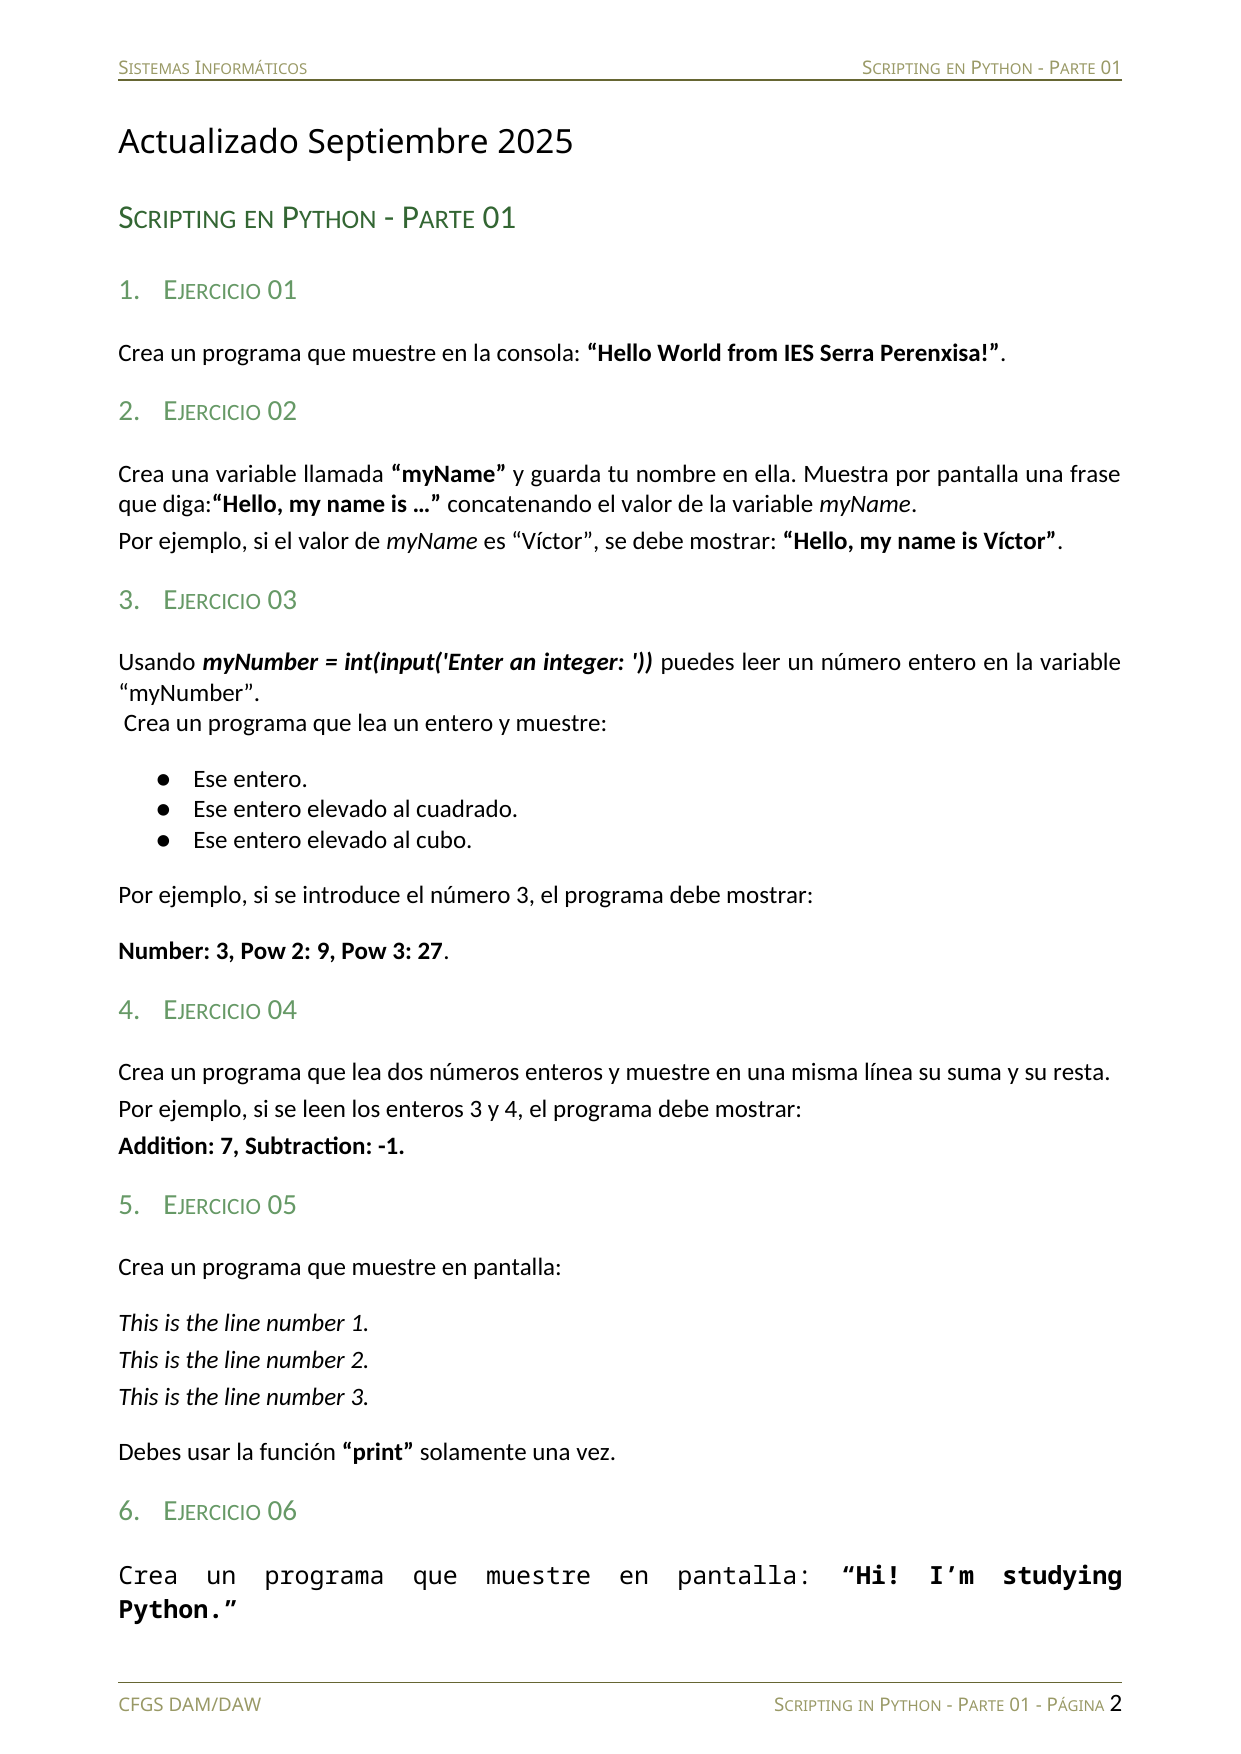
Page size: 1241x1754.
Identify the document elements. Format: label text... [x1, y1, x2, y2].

subtitle Ejercicio 01 [118, 271, 1122, 307]
subtitle Ejercicio 02 [118, 392, 1122, 428]
text Crea una variable llamada “myName” y guarda tu nombre en ella. Muestra por pantalla una frase que diga:“Hello, my name is …” concatenando el valor de la variable myName. [118, 458, 1122, 519]
text This is the line number 1. [118, 1307, 1122, 1337]
text Scripting en Python - Parte 01 [118, 196, 1122, 236]
text This is the line number 2. [118, 1344, 1122, 1374]
text Usando myNumber = int(input('Enter an integer: ')) puedes leer un número entero en la variable “myNumber”. Crea un programa que lea un entero y muestre: [118, 647, 1122, 738]
text This is the line number 3. [118, 1381, 1122, 1411]
text Crea un programa que muestre en pantalla: “Hi! I’m studying Python.” [118, 1558, 1122, 1626]
subtitle Ejercicio 03 [118, 581, 1122, 616]
text Por ejemplo, si se introduce el número 3, el programa debe mostrar: [118, 880, 1122, 910]
text Addition: 7, Subtraction: -1. [118, 1130, 1122, 1161]
text Por ejemplo, si el valor de myName es “Víctor”, se debe mostrar: “Hello, my name is Víctor”. [118, 526, 1122, 556]
subtitle Ejercicio 04 [118, 991, 1122, 1026]
list Ese entero elevado al cubo. [156, 824, 1122, 855]
text Por ejemplo, si se leen los enteros 3 y 4, el programa debe mostrar: [118, 1093, 1122, 1124]
text Crea un programa que muestre en la consola: “Hello World from IES Serra Perenxisa!”. [118, 337, 1122, 367]
subtitle Ejercicio 06 [118, 1492, 1122, 1528]
list Ese entero. [156, 763, 1122, 794]
text Number: 3, Pow 2: 9, Pow 3: 27. [118, 935, 1122, 966]
text Actualizado Septiembre 2025 [118, 118, 1122, 163]
text Crea un programa que lea dos números enteros y muestre en una misma línea su suma y su resta. [118, 1056, 1122, 1087]
text Crea un programa que muestre en pantalla: [118, 1251, 1122, 1282]
list Ese entero elevado al cuadrado. [156, 794, 1122, 824]
text Debes usar la función “print” solamente una vez. [118, 1436, 1122, 1467]
subtitle Ejercicio 05 [118, 1186, 1122, 1221]
